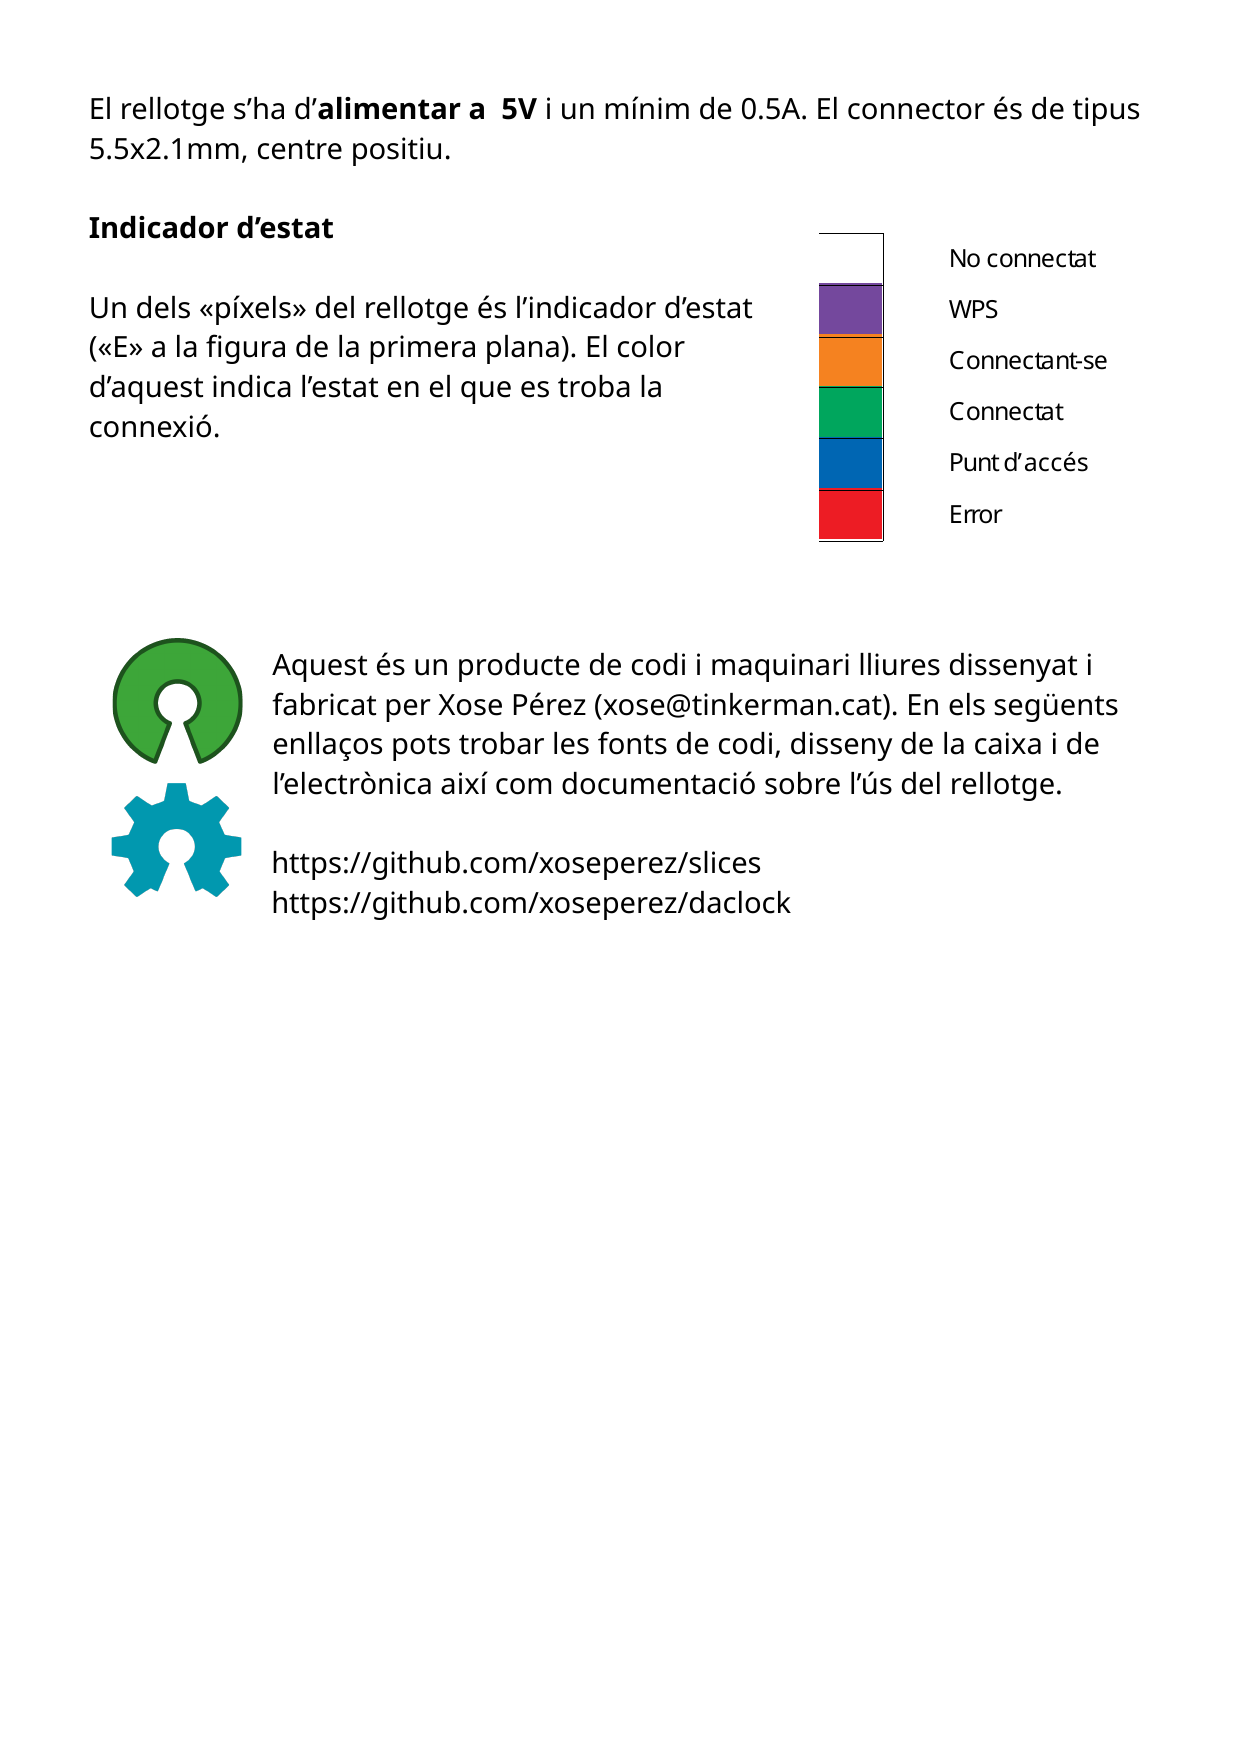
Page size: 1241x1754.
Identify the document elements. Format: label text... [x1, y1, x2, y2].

text Un dels «píxels» del rellotge és l’indicador d’estat («E» a la figura de la primera plana). El color d’aquest indica l’estat en el que es troba la connexió. [884, 287, 1152, 446]
text Indicador d’estat [88, 208, 1152, 247]
text Aquest és un producte de codi i maquinari lliures dissenyat i fabricat per Xose Pérez (xose@tinkerman.cat). En els següents enllaços pots trobar les fonts de codi, disseny de la caixa i de l’electrònica així com documentació sobre l’ús del rellotge. [88, 644, 1152, 843]
text https://github.com/xoseperez/slices https://github.com/xoseperez/daclock [88, 843, 1152, 922]
text Un dels «píxels» del rellotge és l’indicador d’estat («E» a la figura de la primera plana). El color d’aquest indica l’estat en el que es troba la connexió. [88, 287, 819, 446]
text El rellotge s’ha d’alimentar a 5V i un mínim de 0.5A. El connector és de tipus 5.5x2.1mm, centre positiu. [88, 88, 1152, 168]
